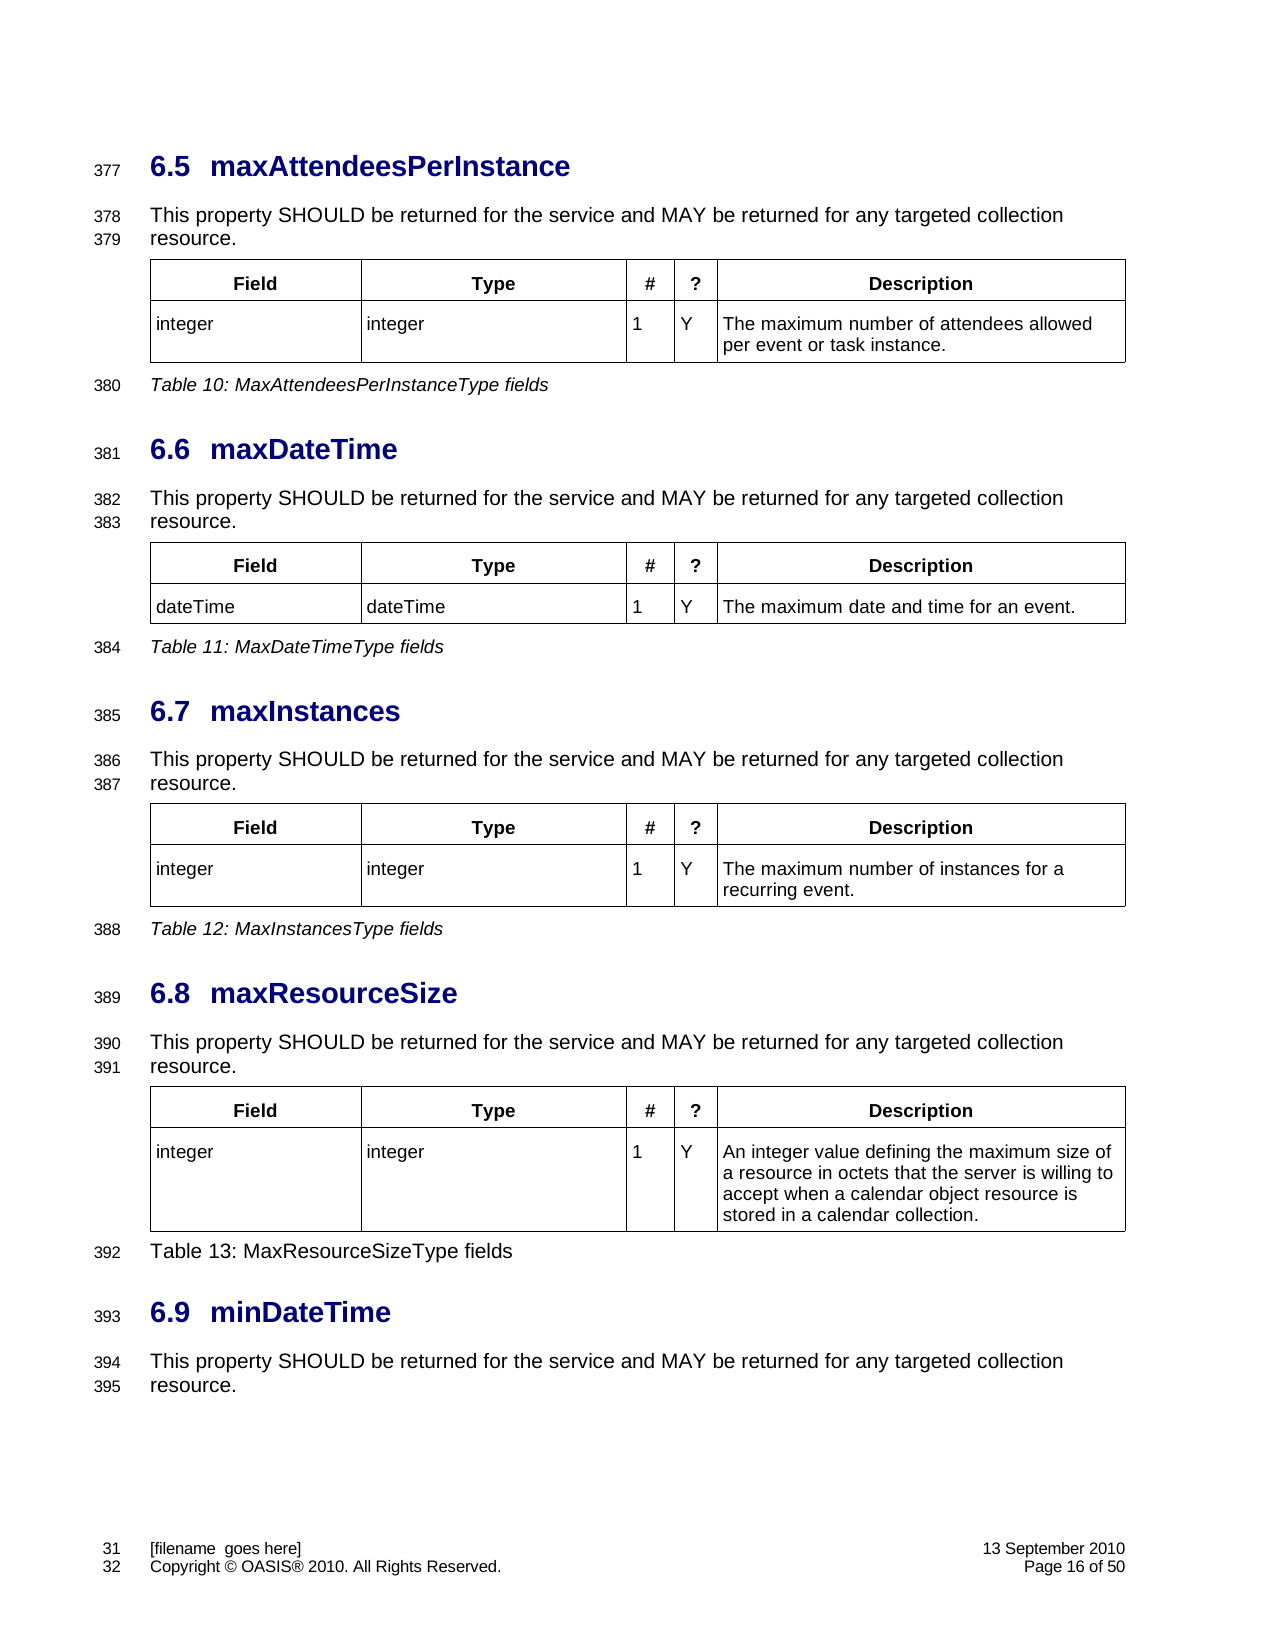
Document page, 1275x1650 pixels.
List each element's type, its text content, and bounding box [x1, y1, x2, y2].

table_cell integer [362, 301, 626, 362]
subtitle maxInstances [150, 694, 1125, 727]
table_header # [627, 804, 674, 844]
table_header Description [718, 804, 1125, 844]
table_header # [627, 260, 674, 300]
subtitle maxResourceSize [150, 977, 1125, 1010]
table_cell integer [151, 301, 361, 362]
table_header # [627, 543, 674, 583]
table_cell dateTime [151, 584, 361, 623]
table_cell dateTime [362, 584, 626, 623]
table_header Type [362, 260, 626, 300]
table_header ? [675, 260, 717, 300]
table_header Type [362, 804, 626, 844]
table_cell Y [675, 1128, 717, 1231]
table_cell Y [675, 584, 717, 623]
table_header Description [718, 1087, 1125, 1127]
table_header Description [718, 260, 1125, 300]
text Table 11: MaxDateTimeType fields [150, 636, 1125, 657]
table_header Description [718, 543, 1125, 583]
table_cell Y [675, 301, 717, 362]
text Table 10: MaxAttendeesPerInstanceType fields [150, 374, 1125, 395]
table_header Field [151, 804, 361, 844]
table_header Field [151, 543, 361, 583]
subtitle maxDateTime [150, 433, 1125, 465]
table_cell Y [675, 845, 717, 906]
table_cell 1 [627, 301, 674, 362]
table_header ? [675, 804, 717, 844]
table_cell integer [151, 845, 361, 906]
table_cell 1 [627, 584, 674, 623]
table_header Field [151, 260, 361, 300]
table_cell integer [362, 845, 626, 906]
table_cell The maximum date and time for an event. [718, 584, 1125, 623]
text This property SHOULD be returned for the service and MAY be returned for any targeted collection resource. [150, 1350, 1125, 1397]
subtitle maxAttendeesPerInstance [150, 150, 1125, 182]
table_header # [627, 1087, 674, 1127]
table_cell An integer value defining the maximum size of a resource in octets that the server is willing to accept when a calendar object resource is stored in a calendar collection. [718, 1128, 1125, 1231]
text Table 13: MaxResourceSizeType fields [150, 1239, 1125, 1263]
table_cell 1 [627, 1128, 674, 1231]
table_header Type [362, 1087, 626, 1127]
table_header Type [362, 543, 626, 583]
text This property SHOULD be returned for the service and MAY be returned for any targeted collection resource. [150, 486, 1125, 533]
table_header ? [675, 543, 717, 583]
table_cell 1 [627, 845, 674, 906]
table_header Field [151, 1087, 361, 1127]
text This property SHOULD be returned for the service and MAY be returned for any targeted collection resource. [150, 1031, 1125, 1078]
table_header ? [675, 1087, 717, 1127]
subtitle minDateTime [150, 1296, 1125, 1329]
text This property SHOULD be returned for the service and MAY be returned for any targeted collection resource. [150, 203, 1125, 250]
text Table 12: MaxInstancesType fields [150, 919, 1125, 940]
table_cell integer [362, 1128, 626, 1231]
table_cell integer [151, 1128, 361, 1231]
table_cell The maximum number of attendees allowed per event or task instance. [718, 301, 1125, 362]
text This property SHOULD be returned for the service and MAY be returned for any targeted collection resource. [150, 748, 1125, 795]
table_cell The maximum number of instances for a recurring event. [718, 845, 1125, 906]
